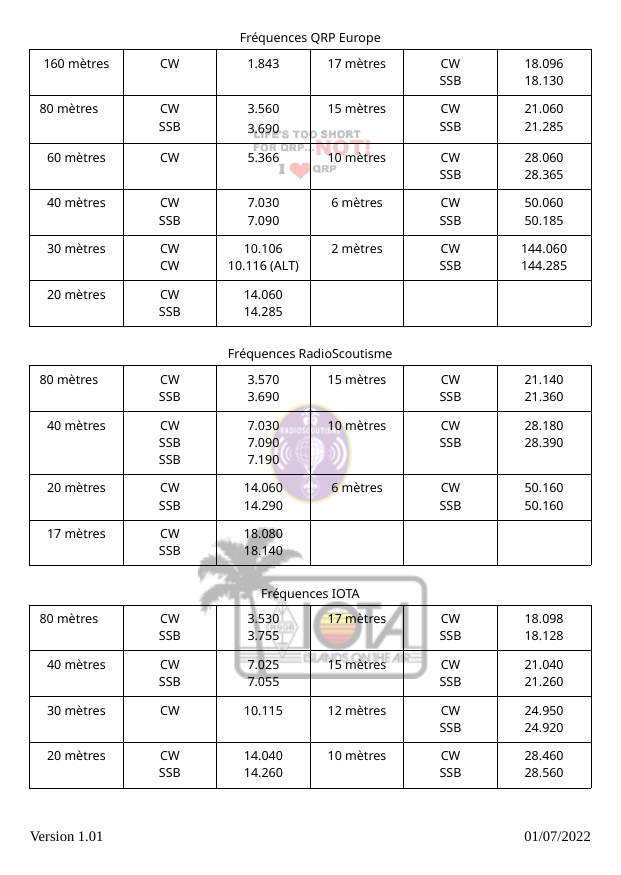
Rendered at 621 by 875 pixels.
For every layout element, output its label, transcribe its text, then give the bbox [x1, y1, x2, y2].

picture [217, 651, 310, 679]
table_cell 14.060 14.290 [217, 475, 310, 519]
picture [197, 606, 216, 650]
table_cell CW SSB [404, 743, 497, 787]
picture [311, 475, 352, 505]
table_cell 5.366 [217, 144, 310, 189]
table_cell CW [124, 144, 216, 189]
table_cell 6 mètres [311, 475, 403, 519]
table_cell 7.025 7.055 [217, 679, 310, 696]
table_header CW SSB [428, 606, 497, 650]
table_header CW [124, 50, 216, 95]
picture [197, 527, 216, 565]
table_cell 20 mètres [30, 281, 123, 326]
text Fréquences RadioScoutisme [29, 346, 591, 363]
table_cell [311, 521, 403, 527]
table_header CW SSB [124, 606, 197, 650]
table_cell 24.950 24.920 [498, 697, 591, 742]
picture [311, 412, 352, 474]
picture [248, 127, 310, 143]
picture [311, 402, 352, 411]
table_cell [498, 521, 591, 565]
picture [404, 527, 428, 565]
table_cell 20 mètres [30, 475, 123, 519]
text Fréquences QRP Europe [29, 29, 591, 47]
table_cell [404, 521, 497, 565]
text Fréquences IOTA [428, 585, 591, 602]
table_cell 28.060 28.365 [498, 144, 591, 189]
table_cell 28.180 28.390 [498, 412, 591, 474]
table_cell 20 mètres [30, 743, 123, 787]
table_cell CW SSB [124, 96, 216, 143]
table_cell CW SSB [124, 743, 216, 787]
table_cell 17 mètres [30, 521, 123, 565]
table_header 18.098 18.128 [498, 606, 591, 650]
table_header 80 mètres [30, 366, 123, 411]
table_header 17 mètres [311, 50, 403, 95]
picture [248, 144, 310, 184]
picture [269, 475, 310, 505]
table_cell CW SSB [404, 96, 497, 143]
table_cell [404, 281, 497, 326]
table_cell 10.115 [217, 697, 310, 742]
table_header 80 mètres [30, 606, 123, 650]
table_cell 28.460 28.560 [498, 743, 591, 787]
table_cell 80 mètres [30, 96, 123, 143]
picture [197, 651, 216, 679]
table_cell 21.040 21.260 [498, 651, 591, 696]
table_cell 10 mètres [311, 144, 403, 189]
table_cell CW SSB [404, 236, 497, 280]
table_cell CW CW [124, 236, 216, 280]
table_cell 30 mètres [30, 236, 123, 280]
table_cell 12 mètres [311, 697, 403, 742]
table_cell 10 mètres [311, 743, 403, 787]
table_cell 10 mètres [352, 412, 403, 474]
table_cell 50.160 50.160 [498, 475, 591, 519]
picture [269, 402, 310, 411]
table_header 15 mètres [311, 366, 403, 411]
picture [311, 651, 403, 679]
table_cell CW SSB [404, 697, 497, 742]
table_cell 18.080 18.140 [217, 521, 310, 527]
picture [404, 606, 428, 650]
table_cell 15 mètres [311, 96, 403, 143]
table_cell [498, 281, 591, 326]
table_cell 7.030 7.090 7.190 [217, 412, 269, 474]
table_header 18.096 18.130 [498, 50, 591, 95]
table_cell CW SSB SSB [124, 412, 216, 474]
table_cell 40 mètres [30, 651, 123, 696]
picture [311, 606, 403, 650]
table_cell 40 mètres [30, 190, 123, 234]
table_cell 21.060 21.285 [498, 96, 591, 143]
table_cell 15 mètres [311, 679, 403, 696]
table_cell 60 mètres [30, 144, 123, 189]
table_cell CW SSB [404, 412, 497, 474]
table_header CW SSB [124, 366, 216, 411]
table_header CW SSB [404, 366, 497, 411]
table_cell 40 mètres [30, 412, 123, 474]
picture [311, 144, 374, 184]
picture [311, 127, 374, 143]
table_cell CW SSB [124, 190, 216, 234]
picture [197, 566, 428, 605]
table_cell 14.060 14.285 [217, 281, 310, 326]
picture [311, 527, 403, 565]
table_cell CW SSB [124, 281, 216, 326]
picture [217, 606, 310, 650]
table_header 21.140 21.360 [498, 366, 591, 411]
table_cell 7.030 7.090 [217, 190, 310, 234]
table_header 160 mètres [30, 50, 123, 95]
picture [269, 412, 310, 474]
table_cell 2 mètres [311, 236, 403, 280]
table_cell 3.560 3.690 [217, 96, 310, 143]
table_header 1.843 [217, 50, 310, 95]
table_cell CW SSB [404, 475, 497, 519]
table_cell 50.060 50.185 [498, 190, 591, 234]
table_cell CW SSB [124, 651, 216, 696]
table_cell CW SSB [404, 190, 497, 234]
table_cell CW SSB [124, 521, 216, 565]
table_cell 10.106 10.116 (ALT) [217, 236, 310, 280]
table_cell 6 mètres [311, 190, 403, 234]
table_cell CW SSB [404, 144, 497, 189]
table_header 3.570 3.690 [217, 366, 310, 411]
table_cell CW SSB [124, 475, 216, 519]
table_cell 30 mètres [30, 697, 123, 742]
table_cell 144.060 144.285 [498, 236, 591, 280]
text Fréquences IOTA [29, 585, 197, 602]
table_cell CW SSB [404, 651, 497, 696]
picture [404, 651, 428, 679]
table_header CW SSB [404, 50, 497, 95]
picture [217, 527, 310, 565]
table_cell CW [124, 697, 216, 742]
table_cell 14.040 14.260 [217, 743, 310, 787]
table_cell [311, 281, 403, 326]
